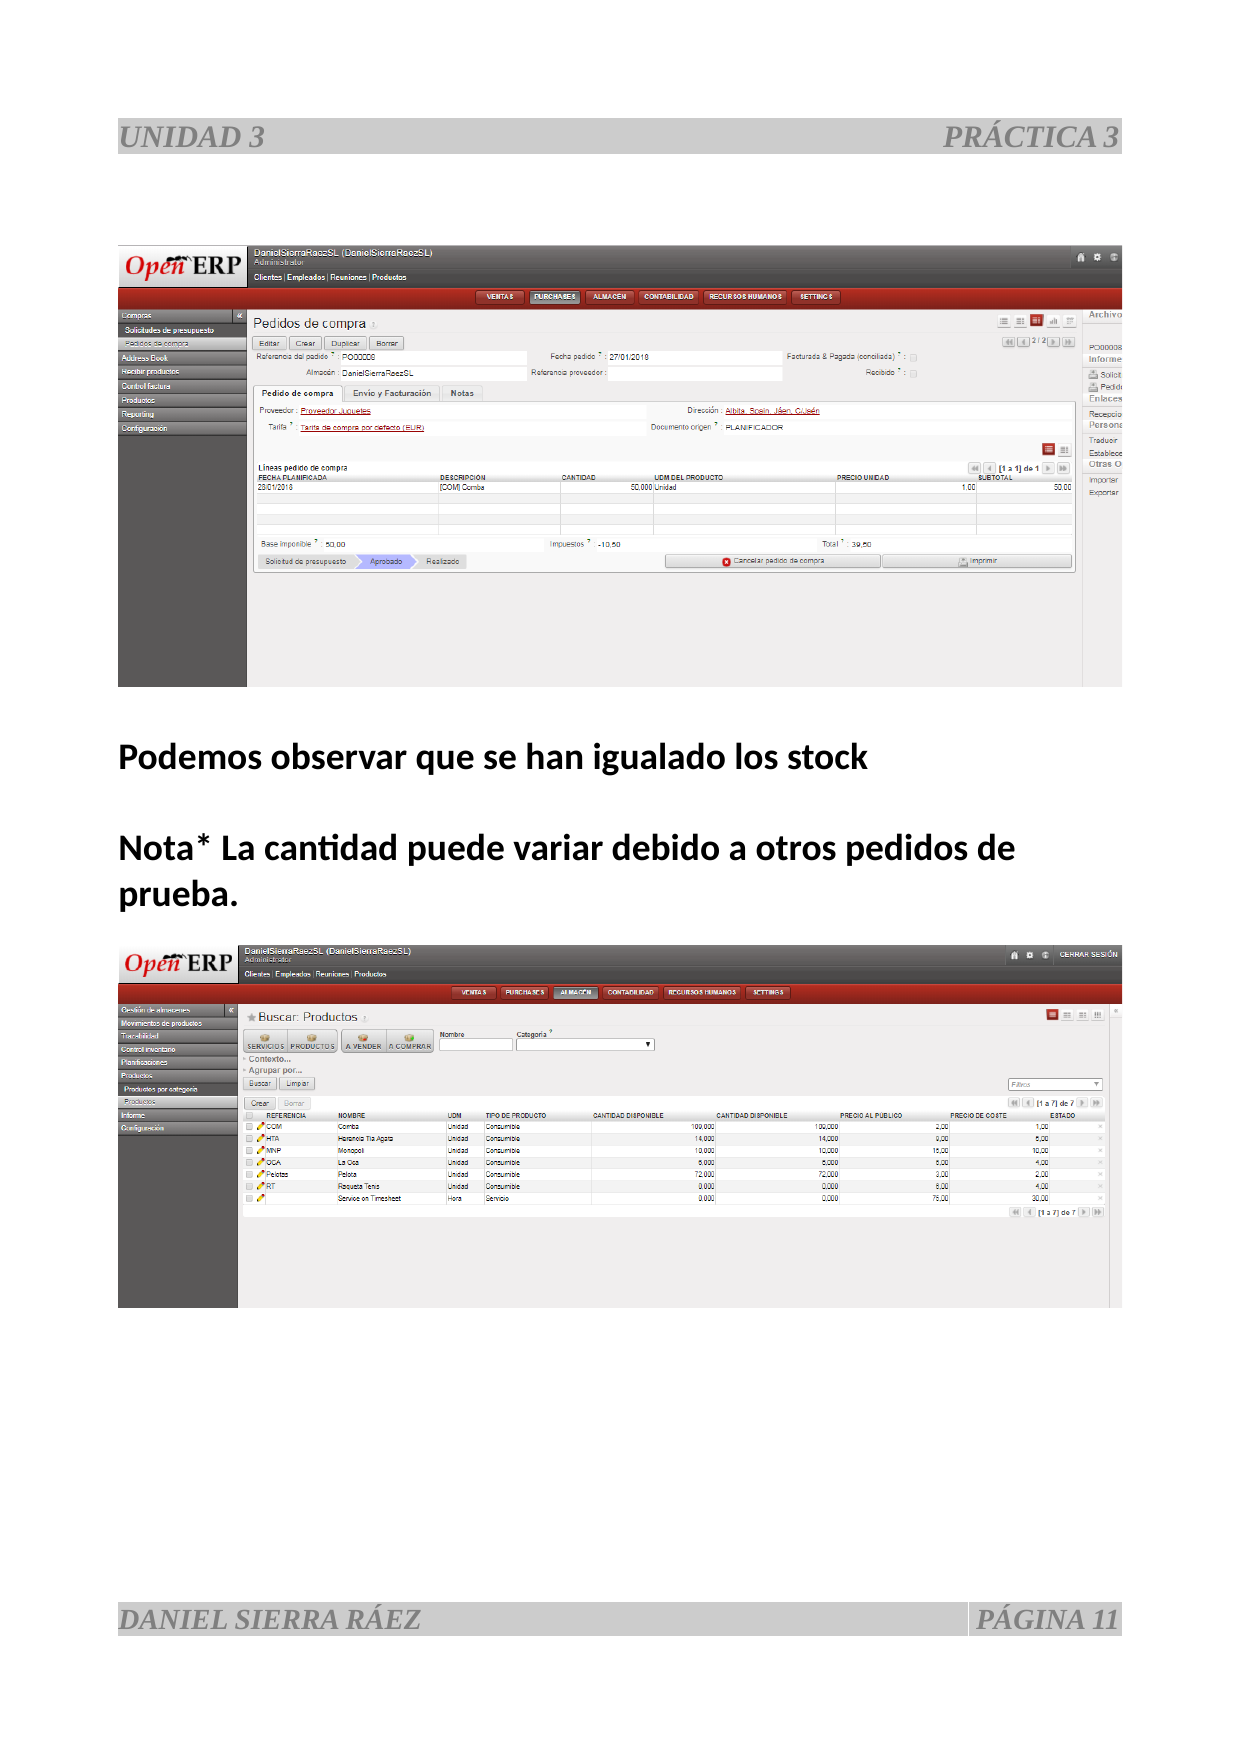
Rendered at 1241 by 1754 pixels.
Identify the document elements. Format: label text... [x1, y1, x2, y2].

text Nota* La cantidad puede variar debido a otros pedidos de prueba. [118, 824, 1122, 916]
picture [118, 945, 1123, 1308]
text Podemos observar que se han igualado los stock [118, 733, 1122, 778]
picture [118, 245, 1123, 687]
